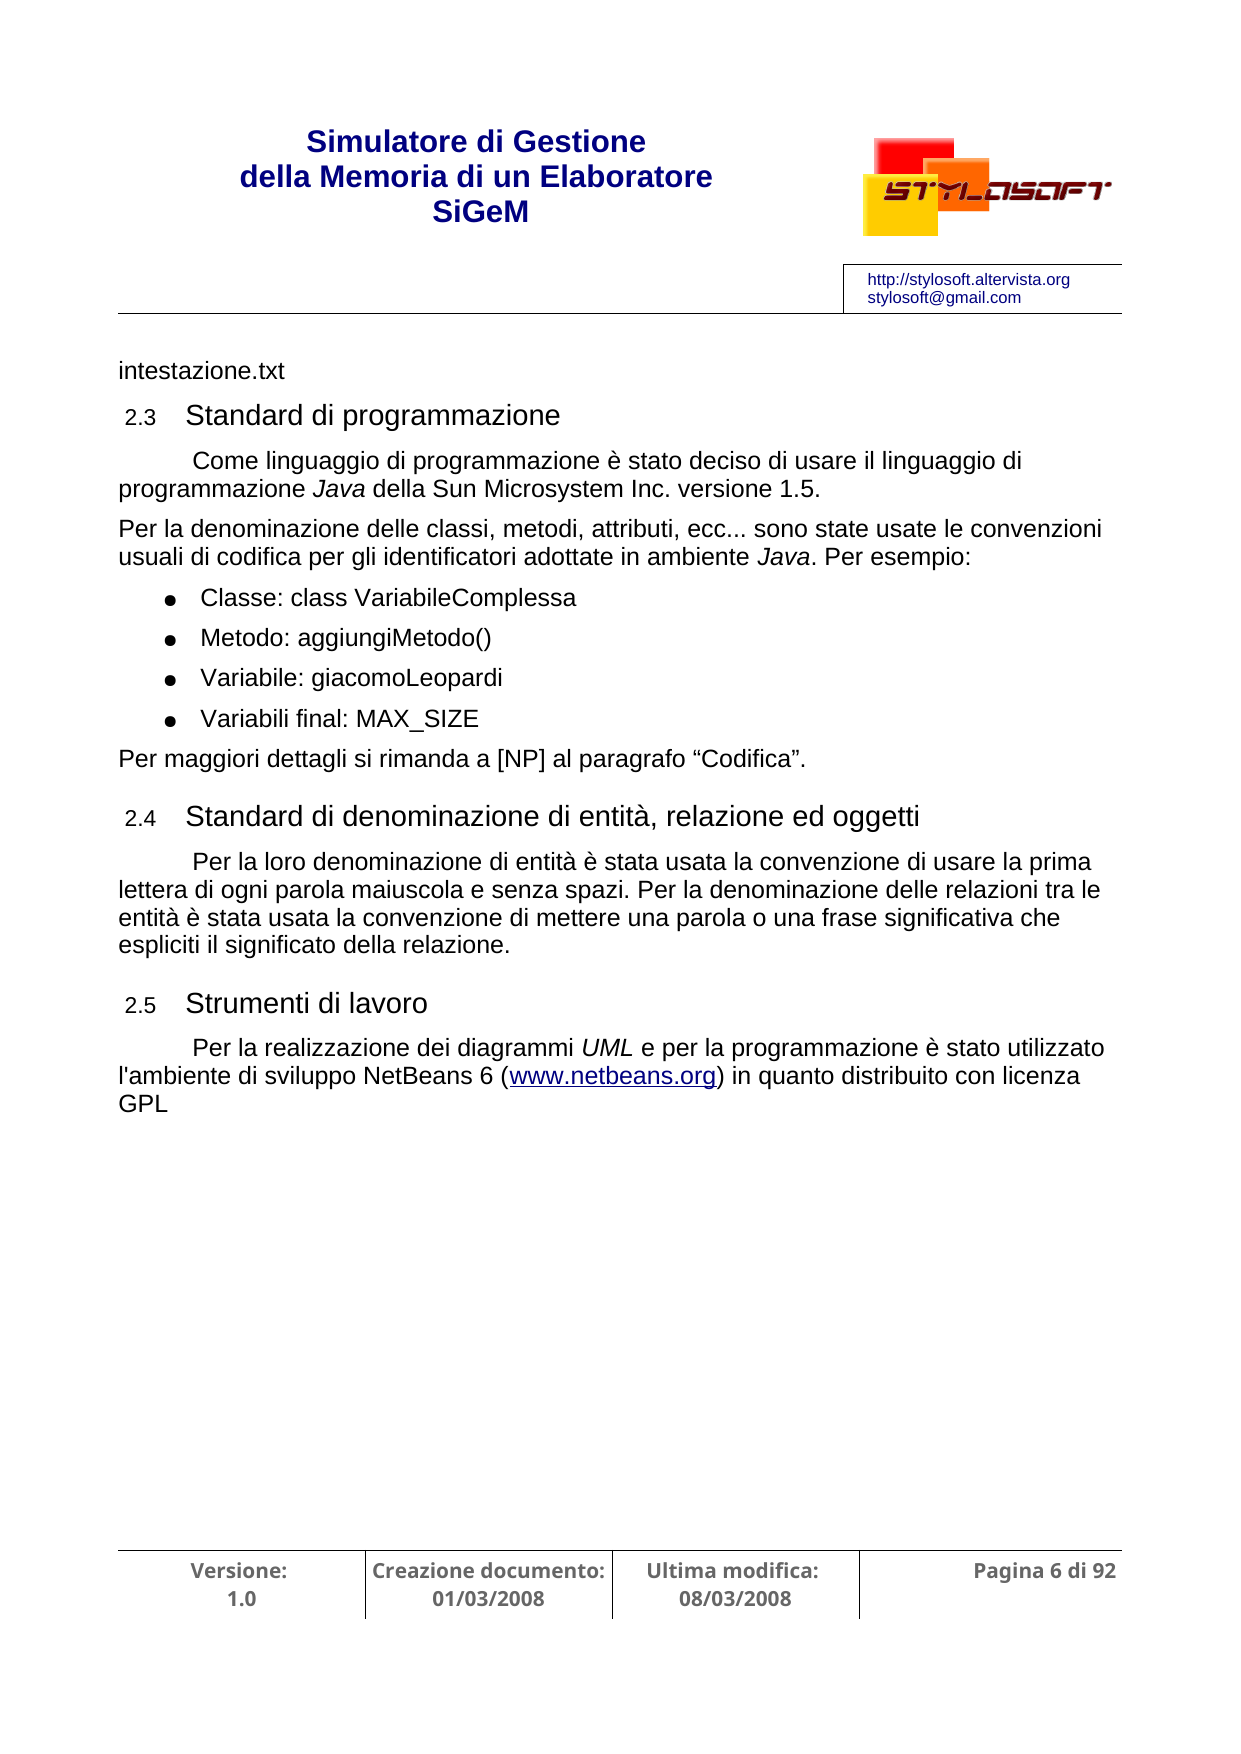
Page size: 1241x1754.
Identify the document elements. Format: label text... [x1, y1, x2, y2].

text Per la realizzazione dei diagrammi UML e per la programmazione è stato utilizzato l'ambiente di sviluppo NetBeans 6 (www.netbeans.org) in quanto distribuito con licenza GPL [118, 1034, 1122, 1118]
subtitle Standard di programmazione [118, 399, 1122, 432]
subtitle Strumenti di lavoro [118, 987, 1122, 1019]
text Come linguaggio di programmazione è stato deciso di usare il linguaggio di programmazione Java della Sun Microsystem Inc. versione 1.5. [118, 447, 1122, 502]
text Per la denominazione delle classi, metodi, attributi, ecc... sono state usate le convenzioni usuali di codifica per gli identificatori adottate in ambiente Java. Per esempio: [118, 515, 1122, 571]
list Classe: class VariabileComplessa [163, 583, 1122, 611]
text Per la loro denominazione di entità è stata usata la convenzione di usare la prima lettera di ogni parola maiuscola e senza spazi. Per la denominazione delle relazioni tra le entità è stata usata la convenzione di mettere una parola o una frase significativa che espliciti il significato della relazione. [118, 848, 1122, 959]
list Variabile: giacomoLeopardi [163, 664, 1122, 692]
picture [848, 123, 1117, 247]
list Variabili final: MAX_SIZE [163, 704, 1122, 732]
text intestazione.txt [118, 357, 1122, 384]
text Per maggiori dettagli si rimanda a [NP] al paragrafo “Codifica”. [118, 745, 1122, 773]
subtitle Standard di denominazione di entità, relazione ed oggetti [118, 800, 1122, 833]
list Metodo: aggiungiMetodo() [163, 624, 1122, 652]
